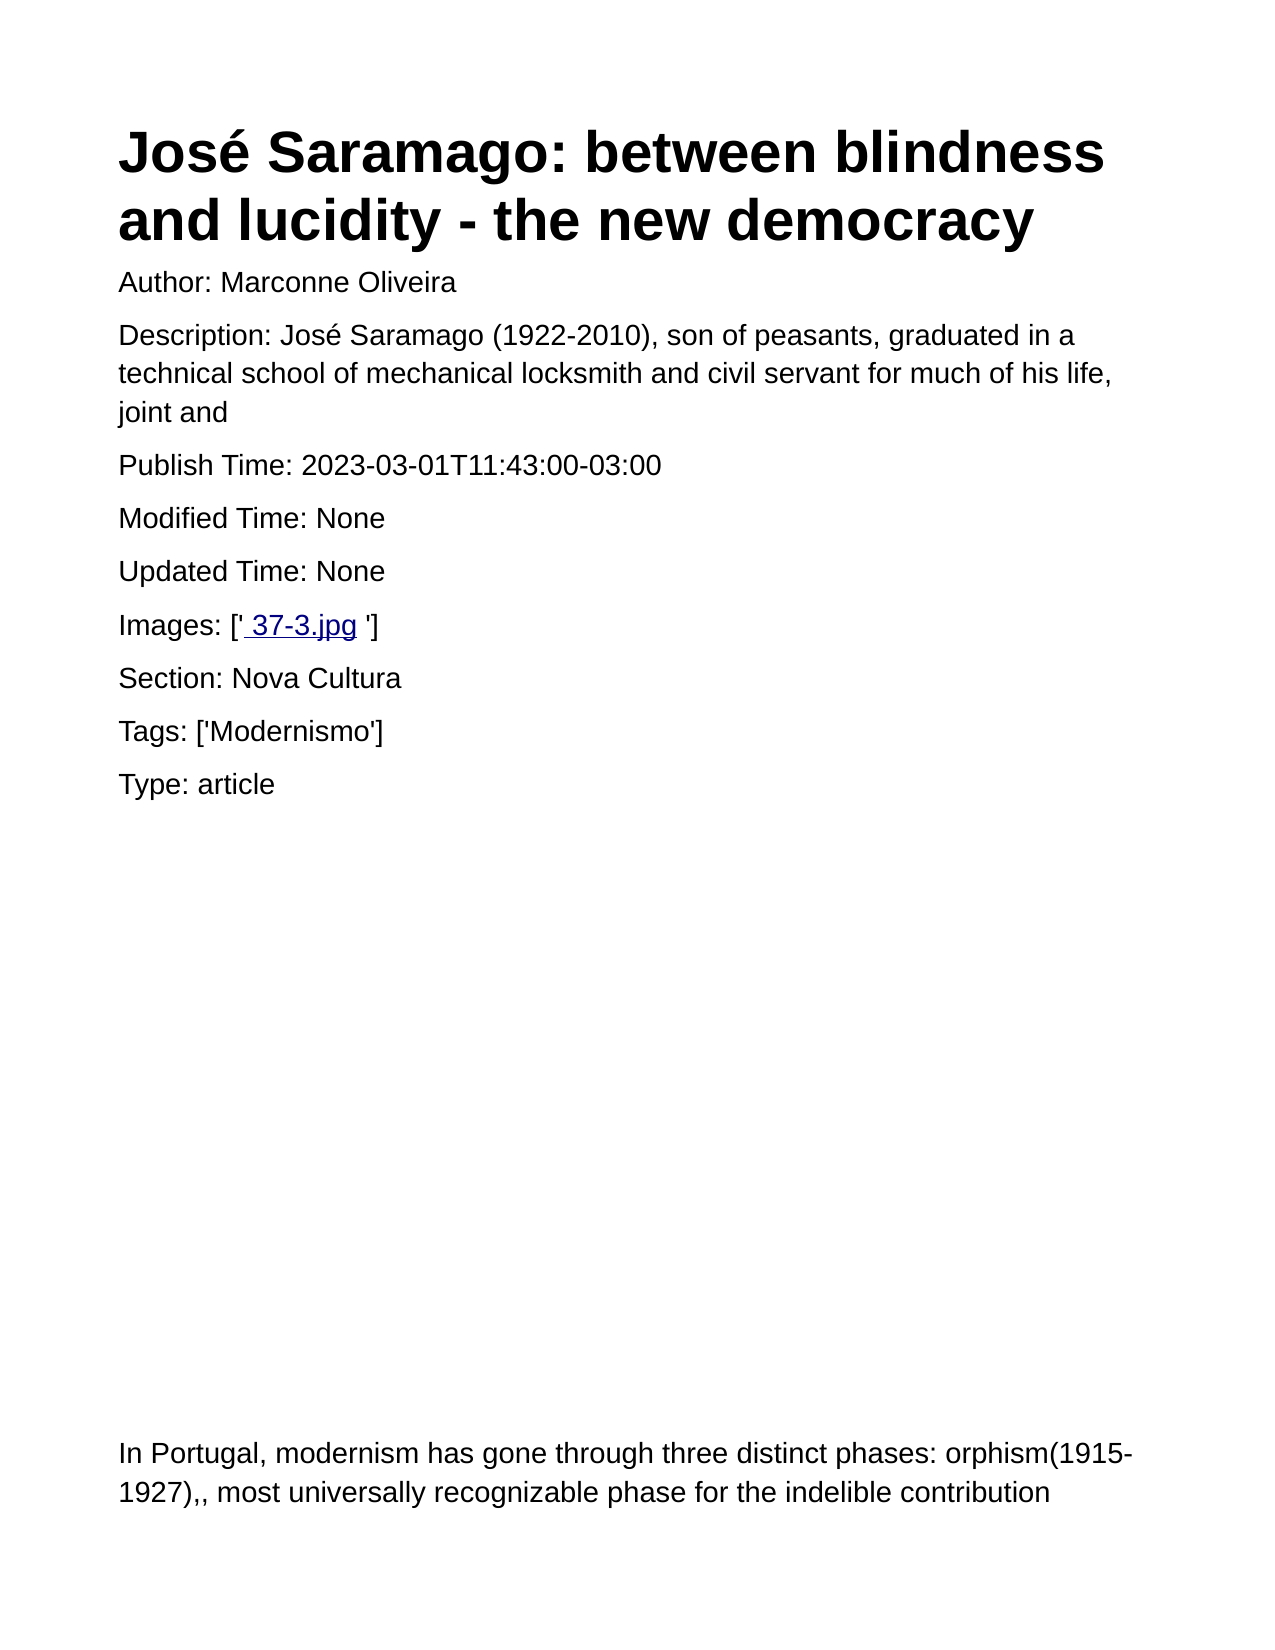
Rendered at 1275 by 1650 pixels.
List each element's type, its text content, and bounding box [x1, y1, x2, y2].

text Updated Time: None [118, 554, 1157, 588]
text Publish Time: 2023-03-01T11:43:00-03:00 [118, 448, 1157, 482]
subtitle José Saramago: between blindness and lucidity - the new democracy [118, 118, 1157, 252]
text Images: [' 37-3.jpg '] [118, 607, 1157, 641]
text Modified Time: None [118, 501, 1157, 535]
text Description: José Saramago (1922-2010), son of peasants, graduated in a technical school of mechanical locksmith and civil servant for much of his life, joint and [118, 318, 1157, 428]
text Type: article [118, 767, 1157, 800]
text Tags: ['Modernismo'] [118, 714, 1157, 747]
text Section: Nova Cultura [118, 661, 1157, 694]
text Author: Marconne Oliveira [118, 265, 1157, 298]
text In Portugal, modernism has gone through three distinct phases: orphism(1915-1927),, most universally recognizable phase for the indelible contribution [118, 820, 1157, 1509]
